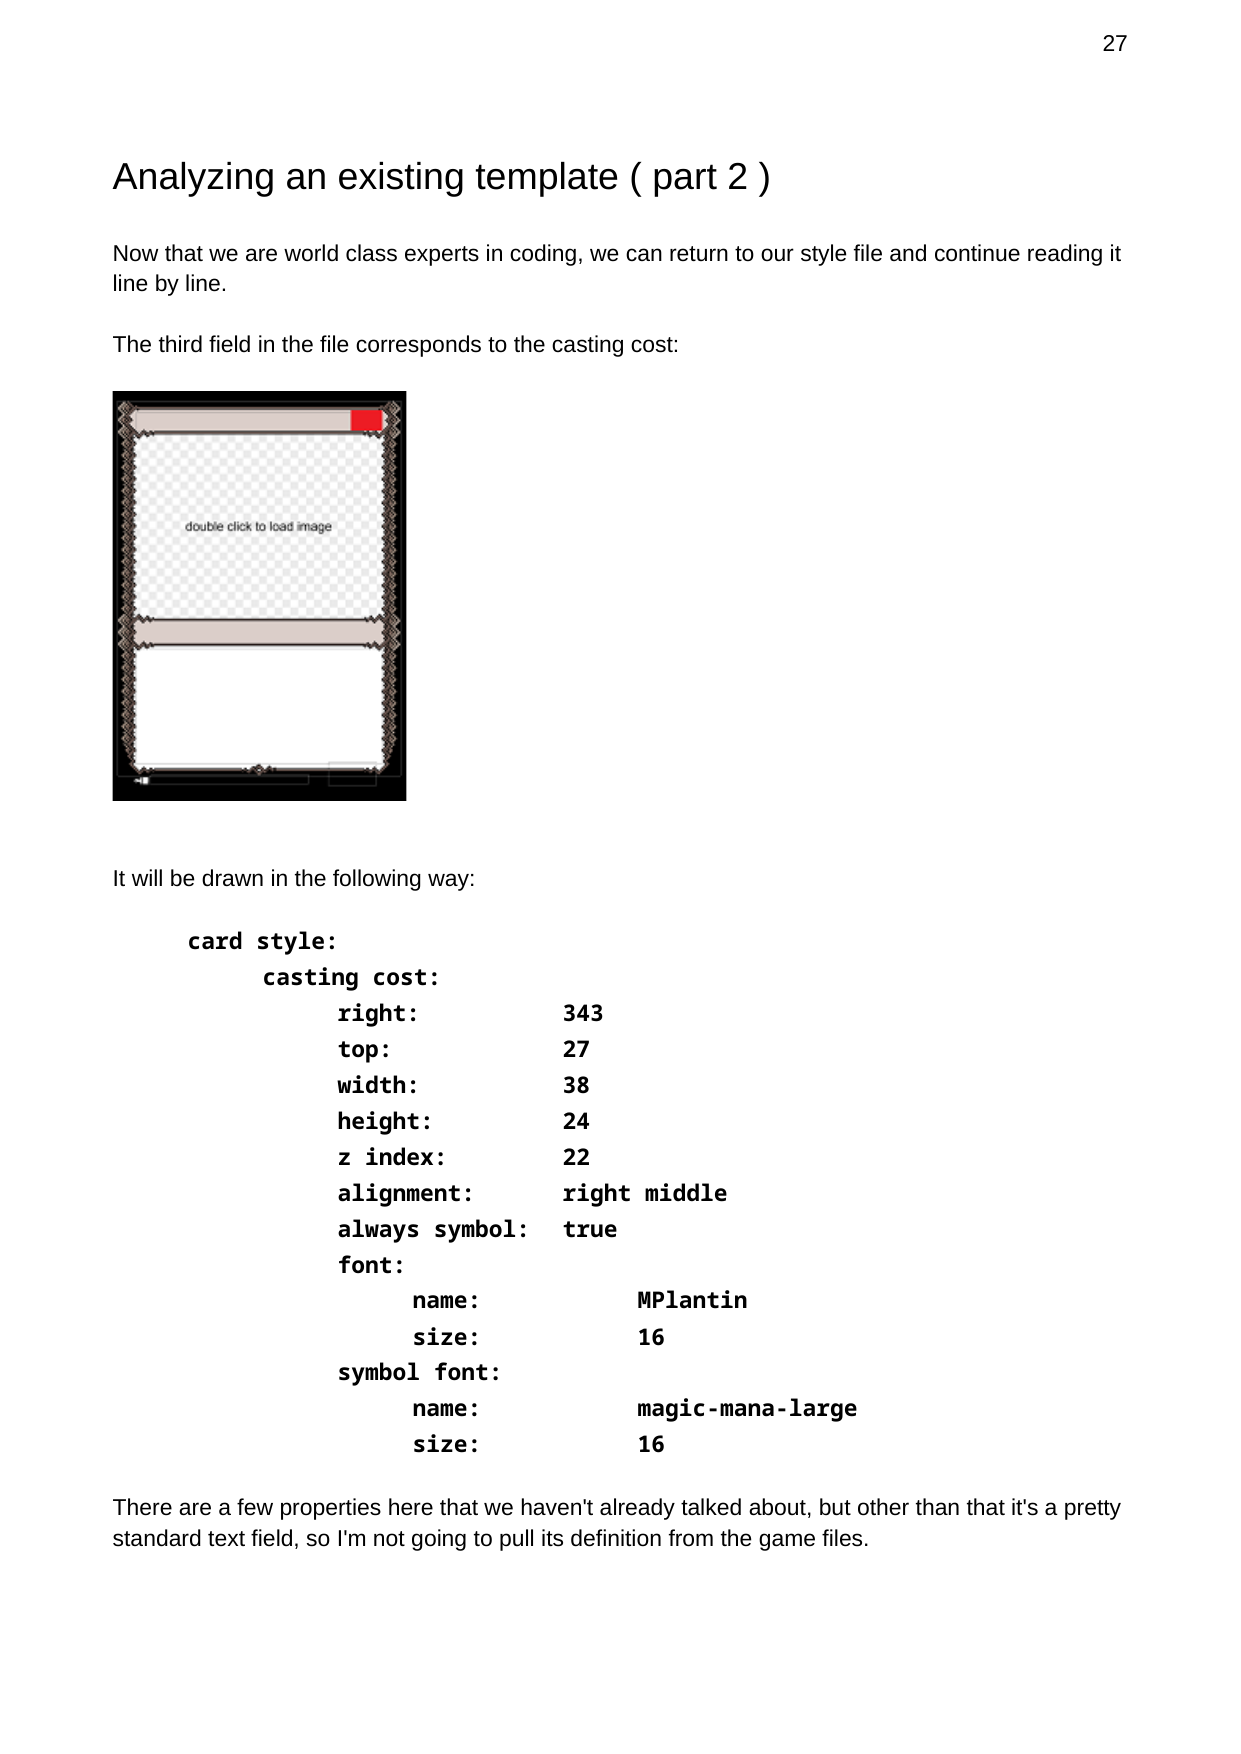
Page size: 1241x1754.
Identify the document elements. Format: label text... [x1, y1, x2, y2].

text The third field in the file corresponds to the casting cost: [112, 331, 1128, 357]
text width: 38 [112, 1069, 1128, 1100]
text alignment: right middle [112, 1177, 1128, 1208]
text height: 24 [112, 1105, 1128, 1136]
subtitle Analyzing an existing template ( part 2 ) [112, 154, 1128, 197]
text always symbol: true [112, 1213, 1128, 1244]
text casting cost: [112, 961, 1128, 992]
picture [112, 391, 407, 801]
text It will be drawn in the following way: [112, 865, 1128, 891]
text font: [112, 1248, 1128, 1280]
text There are a few properties here that we haven't already talked about, but other than that it's a pretty standard text field, so I'm not going to pull its definition from the game files. [112, 1494, 1128, 1551]
text z index: 22 [112, 1141, 1128, 1172]
text card style: [112, 925, 1128, 956]
text size: 16 [112, 1320, 1128, 1352]
text name: magic-mana-large [112, 1392, 1128, 1423]
text top: 27 [112, 1033, 1128, 1064]
text name: MPlantin [112, 1284, 1128, 1316]
text size: 16 [112, 1428, 1128, 1459]
text Now that we are world class experts in coding, we can return to our style file and continue reading it line by line. [112, 240, 1128, 297]
text symbol font: [112, 1356, 1128, 1388]
text right: 343 [112, 997, 1128, 1028]
